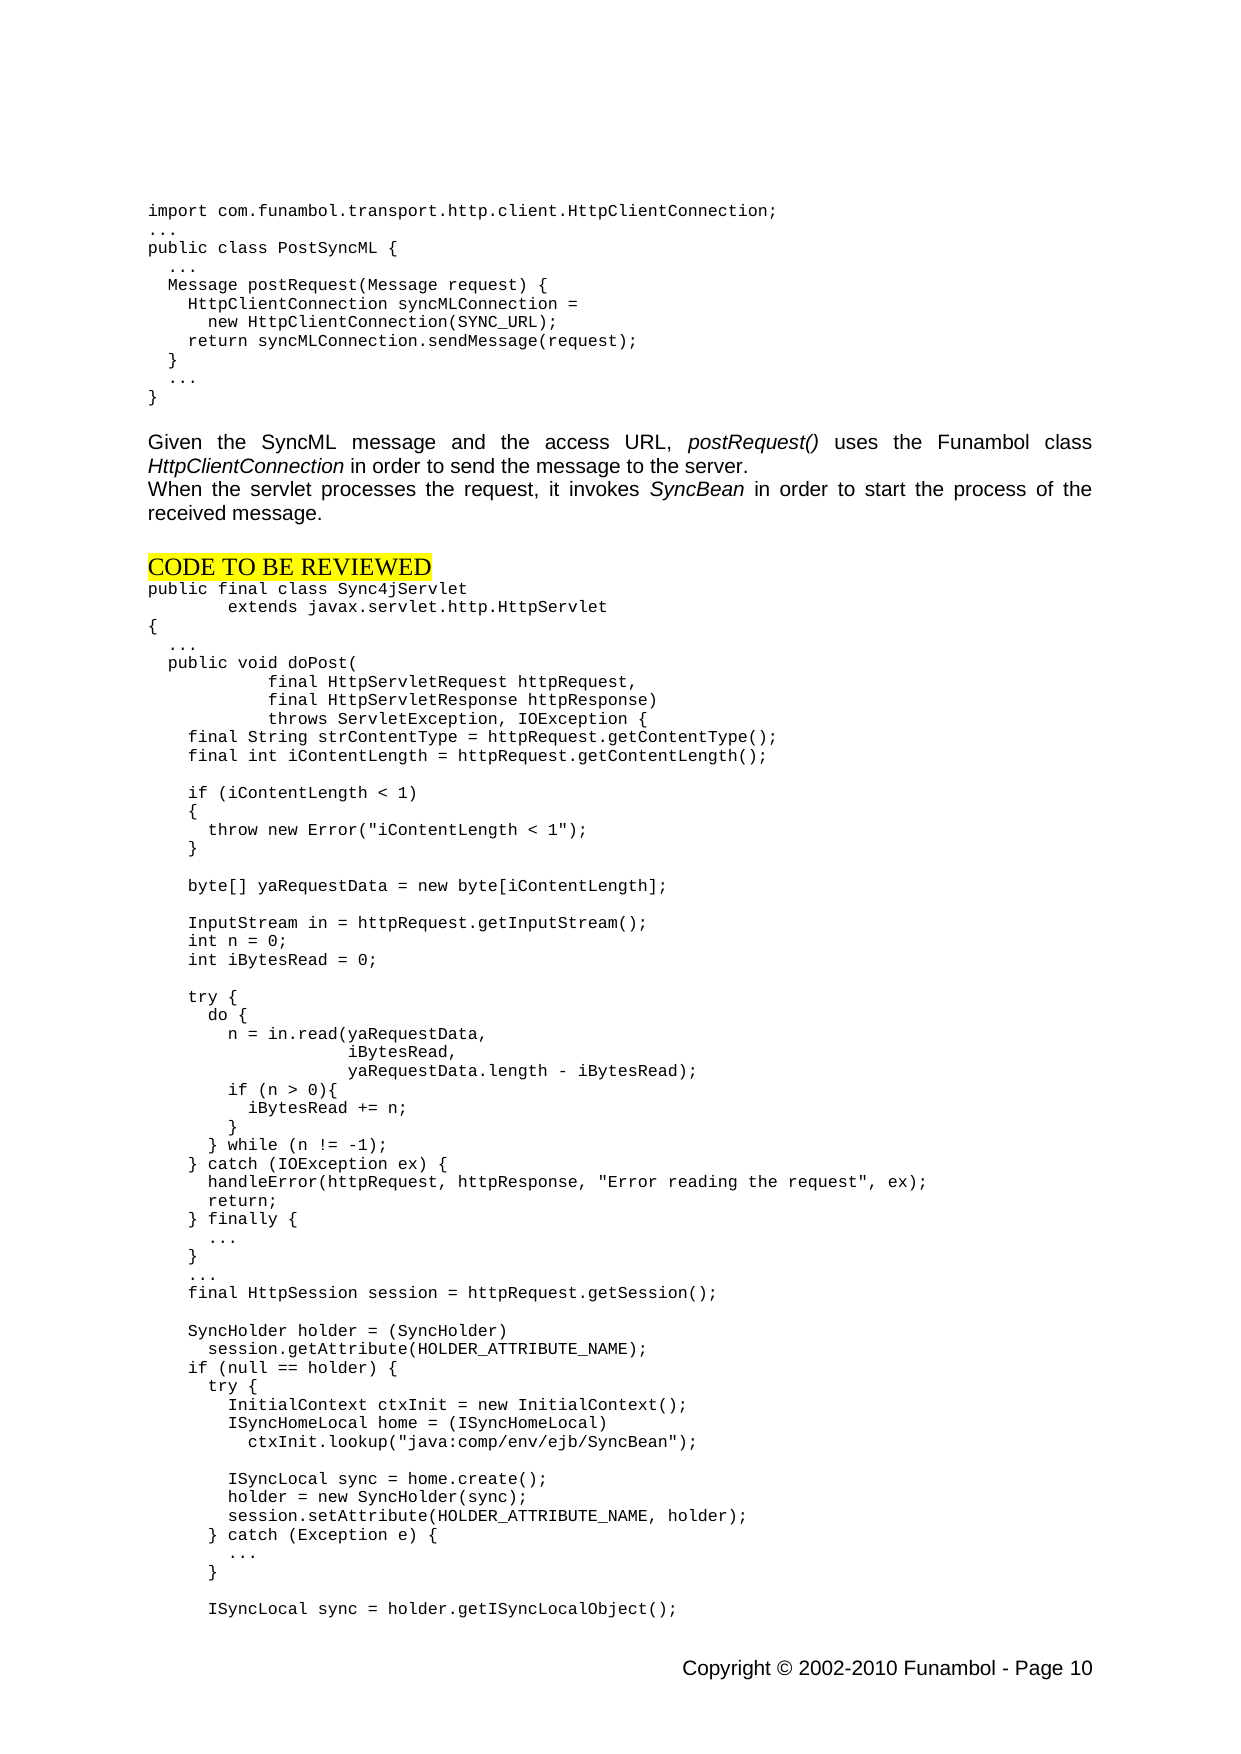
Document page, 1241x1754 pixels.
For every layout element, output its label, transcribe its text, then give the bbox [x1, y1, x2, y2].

list ... [148, 1230, 1092, 1248]
list public class PostSyncML { [148, 240, 1092, 259]
list try { [148, 989, 1092, 1007]
list final HttpServletResponse httpResponse) [148, 692, 1092, 711]
list ... [148, 259, 1092, 277]
list if (iContentLength < 1) [148, 785, 1092, 803]
list public final class Sync4jServlet [148, 581, 1092, 599]
list handleError(httpRequest, httpResponse, "Error reading the request", ex); [148, 1174, 1092, 1193]
list } finally { [148, 1211, 1092, 1230]
list public void doPost( [148, 655, 1092, 673]
list session.setAttribute(HOLDER_ATTRIBUTE_NAME, holder); [148, 1508, 1092, 1526]
list holder = new SyncHolder(sync); [148, 1489, 1092, 1508]
list iBytesRead, [148, 1044, 1092, 1063]
list ISyncLocal sync = holder.getISyncLocalObject(); [148, 1601, 1092, 1619]
list return; [148, 1193, 1092, 1211]
list try { [148, 1378, 1092, 1397]
list Message postRequest(Message request) { [148, 277, 1092, 296]
text When the servlet processes the request, it invokes SyncBean in order to start the process of the received message. [148, 478, 1092, 525]
list InputStream in = httpRequest.getInputStream(); [148, 914, 1092, 933]
list import com.funambol.transport.http.client.HttpClientConnection; [148, 203, 1092, 222]
list ctxInit.lookup("java:comp/env/ejb/SyncBean"); [148, 1434, 1092, 1452]
list final HttpSession session = httpRequest.getSession(); [148, 1285, 1092, 1304]
list } catch (Exception e) { [148, 1526, 1092, 1545]
list final int iContentLength = httpRequest.getContentLength(); [148, 748, 1092, 766]
list ISyncLocal sync = home.create(); [148, 1471, 1092, 1489]
list throw new Error("iContentLength < 1"); [148, 822, 1092, 840]
list ... [148, 1267, 1092, 1285]
list session.getAttribute(HOLDER_ATTRIBUTE_NAME); [148, 1341, 1092, 1359]
list } [148, 388, 1092, 407]
list final String strContentType = httpRequest.getContentType(); [148, 729, 1092, 748]
list } catch (IOException ex) { [148, 1156, 1092, 1174]
list return syncMLConnection.sendMessage(request); [148, 333, 1092, 351]
list ... [148, 1545, 1092, 1563]
list { [148, 803, 1092, 822]
text CODE TO BE REVIEWED [148, 553, 1092, 581]
list throws ServletException, IOException { [148, 711, 1092, 729]
list } [148, 1248, 1092, 1267]
list { [148, 618, 1092, 636]
list int n = 0; [148, 933, 1092, 952]
list byte[] yaRequestData = new byte[iContentLength]; [148, 877, 1092, 896]
list ... [148, 370, 1092, 388]
list final HttpServletRequest httpRequest, [148, 673, 1092, 692]
list } [148, 1563, 1092, 1582]
list } [148, 1118, 1092, 1137]
list } while (n != -1); [148, 1137, 1092, 1156]
list yaRequestData.length - iBytesRead); [148, 1063, 1092, 1081]
list do { [148, 1007, 1092, 1026]
list ... [148, 636, 1092, 655]
list } [148, 840, 1092, 859]
list extends javax.servlet.http.HttpServlet [148, 599, 1092, 618]
list InitialContext ctxInit = new InitialContext(); [148, 1397, 1092, 1415]
list new HttpClientConnection(SYNC_URL); [148, 314, 1092, 333]
list iBytesRead += n; [148, 1100, 1092, 1118]
list int iBytesRead = 0; [148, 952, 1092, 970]
list HttpClientConnection syncMLConnection = [148, 296, 1092, 314]
list n = in.read(yaRequestData, [148, 1026, 1092, 1044]
list if (null == holder) { [148, 1359, 1092, 1378]
list ISyncHomeLocal home = (ISyncHomeLocal) [148, 1415, 1092, 1434]
list if (n > 0){ [148, 1081, 1092, 1100]
list } [148, 351, 1092, 370]
text Given the SyncML message and the access URL, postRequest() uses the Funambol class HttpClientConnection in order to send the message to the server. [148, 431, 1092, 478]
list ... [148, 222, 1092, 240]
list SyncHolder holder = (SyncHolder) [148, 1322, 1092, 1341]
